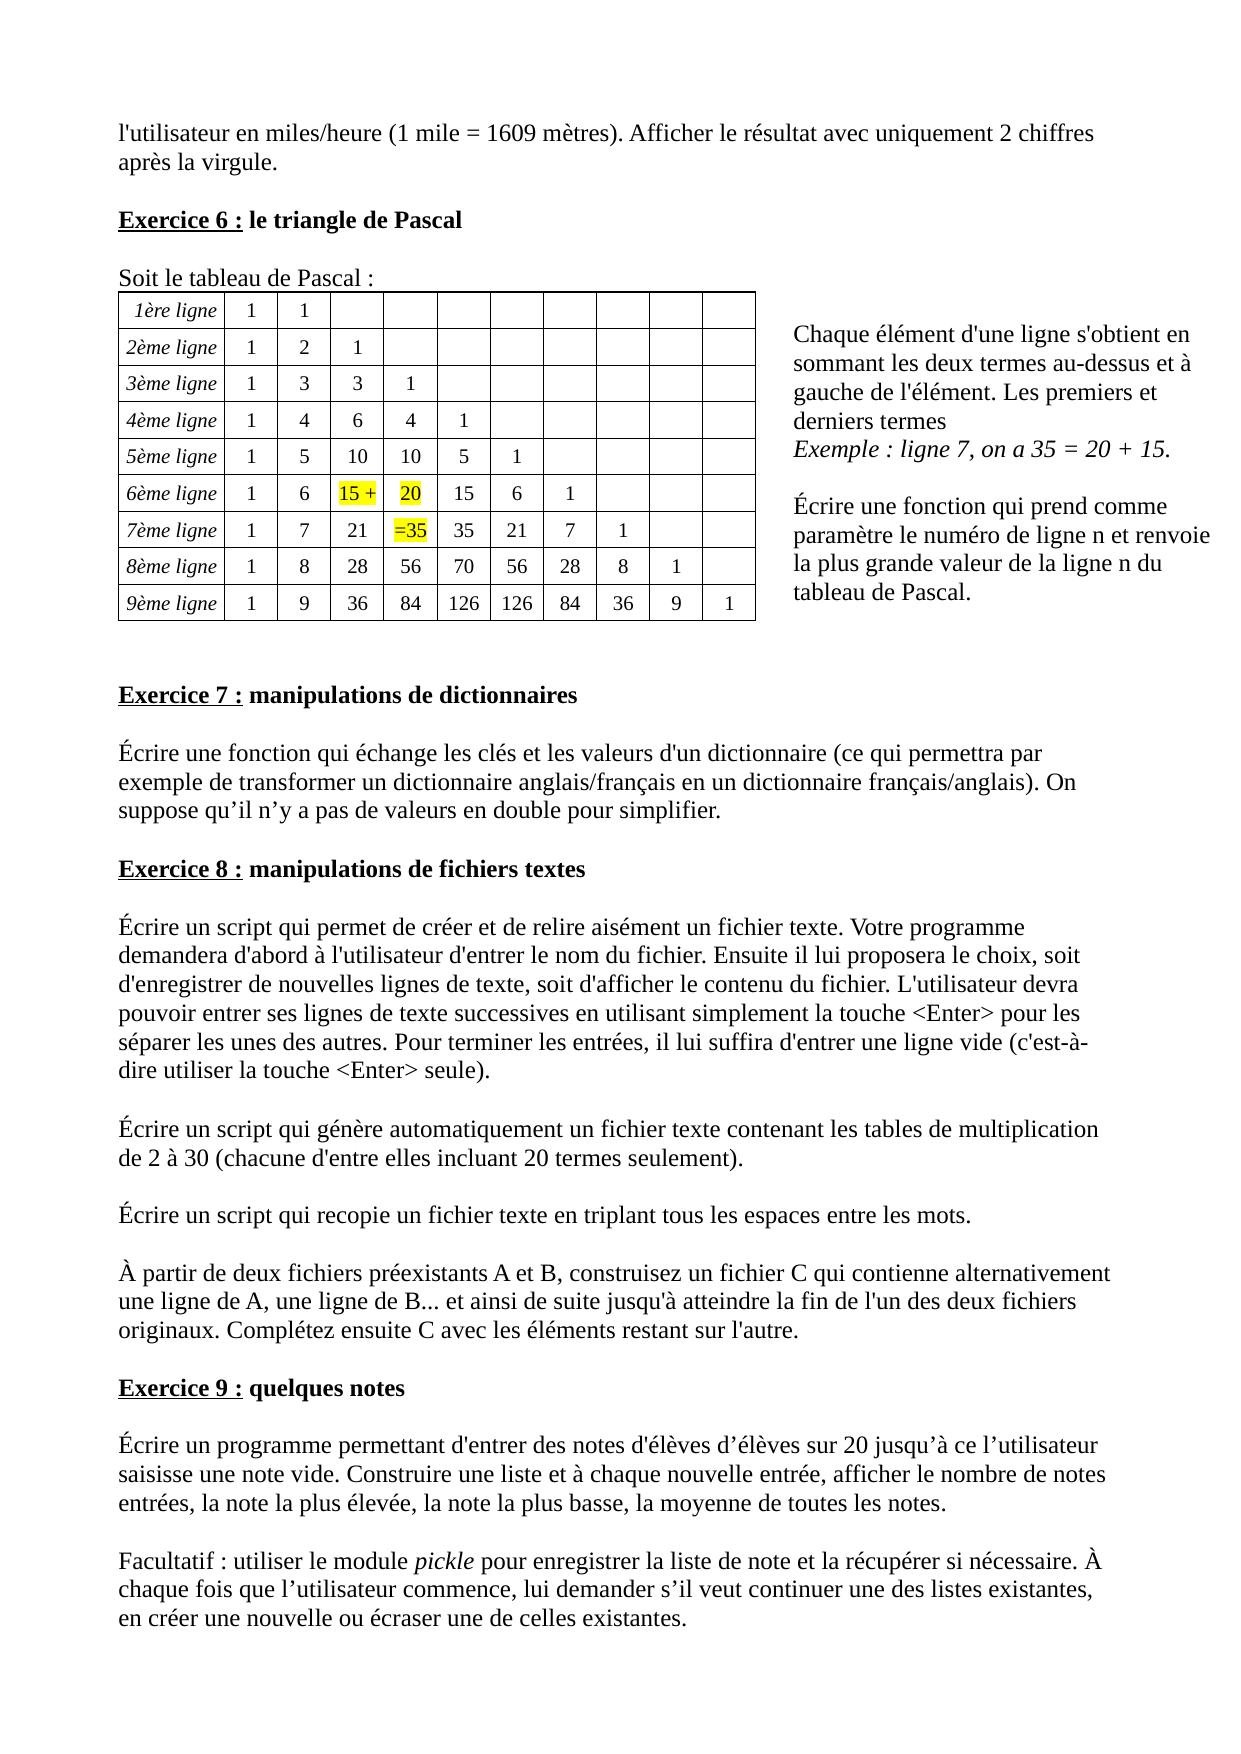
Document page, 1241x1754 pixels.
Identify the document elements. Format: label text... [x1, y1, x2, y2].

table_header [438, 293, 490, 328]
table_cell 15 [438, 475, 490, 511]
table_cell 7ème ligne [119, 512, 224, 547]
table_header [650, 293, 702, 328]
table_cell [544, 329, 596, 364]
table_cell [650, 475, 702, 511]
table_cell 8 [597, 548, 649, 584]
table_cell 126 [438, 585, 490, 620]
table_cell 84 [384, 585, 437, 620]
table_cell 1 [438, 402, 490, 438]
table_cell =35 [384, 512, 437, 547]
table_cell [650, 366, 702, 401]
table_cell 9 [278, 585, 330, 620]
table_cell [597, 439, 649, 474]
text l'utilisateur en miles/heure (1 mile = 1609 mètres). Afficher le résultat avec uniquement 2 chiffres après la virgule. [118, 118, 1122, 176]
table_cell 1 [225, 585, 277, 620]
table_cell [597, 366, 649, 401]
table_cell 1 [384, 366, 437, 401]
table_cell 7 [544, 512, 596, 547]
table_cell 6ème ligne [119, 475, 224, 511]
table_cell 8 [278, 548, 330, 584]
table_cell 28 [331, 548, 383, 584]
text Exercice 7 : manipulations de dictionnaires [118, 680, 1122, 708]
table_cell [491, 329, 543, 364]
table_cell [544, 366, 596, 401]
table_cell [703, 548, 755, 584]
table_cell [438, 329, 490, 364]
table_cell 9ème ligne [119, 585, 224, 620]
text Facultatif : utiliser le module pickle pour enregistrer la liste de note et la récupérer si nécessaire. À chaque fois que l’utilisateur commence, lui demander s’il veut continuer une des listes existantes, en créer une nouvelle ou écraser une de celles existantes. [118, 1546, 1122, 1632]
table_cell [384, 329, 437, 364]
text Exercice 6 : le triangle de Pascal [118, 205, 1122, 234]
table_cell 5ème ligne [119, 439, 224, 474]
table_cell [491, 366, 543, 401]
text Écrire un script qui génère automatiquement un fichier texte contenant les tables de multiplication de 2 à 30 (chacune d'entre elles incluant 20 termes seulement). Écrire un script qui recopie un fichier texte en triplant tous les espaces entre les mots. À partir de deux fichiers préexistants A et B, construisez un fichier C qui contienne alternativement une ligne de A, une ligne de B... et ainsi de suite jusqu'à atteindre la fin de l'un des deux fichiers originaux. Complétez ensuite C avec les éléments restant sur l'autre. [118, 1114, 1122, 1373]
table_cell [703, 439, 755, 474]
table_cell 5 [438, 439, 490, 474]
table_cell 126 [491, 585, 543, 620]
text Exercice 8 : manipulations de fichiers textes [118, 854, 1122, 882]
table_cell 35 [438, 512, 490, 547]
table_cell 3ème ligne [119, 366, 224, 401]
table_cell [703, 512, 755, 547]
table_cell 6 [331, 402, 383, 438]
table_cell [703, 402, 755, 438]
table_cell 56 [384, 548, 437, 584]
table_cell [650, 512, 702, 547]
table_cell 1 [225, 475, 277, 511]
table_cell 10 [384, 439, 437, 474]
table_cell [544, 439, 596, 474]
table_header 1 [225, 293, 277, 328]
table_cell 1 [703, 585, 755, 620]
text Écrire un script qui permet de créer et de relire aisément un fichier texte. Votre programme demandera d'abord à l'utilisateur d'entrer le nom du fichier. Ensuite il lui proposera le choix, soit d'enregistrer de nouvelles lignes de texte, soit d'afficher le contenu du fichier. L'utilisateur devra pouvoir entrer ses lignes de texte successives en utilisant simplement la touche <Enter> pour les séparer les unes des autres. Pour terminer les entrées, il lui suffira d'entrer une ligne vide (c'est-à-dire utiliser la touche <Enter> seule). [118, 912, 1122, 1084]
table_cell [438, 366, 490, 401]
table_cell 1 [225, 439, 277, 474]
table_cell 21 [331, 512, 383, 547]
table_header 1 [278, 293, 330, 328]
table_cell [650, 329, 702, 364]
table_cell 1 [650, 548, 702, 584]
table_header [384, 293, 437, 328]
table_cell 3 [331, 366, 383, 401]
table_cell 5 [278, 439, 330, 474]
table_cell 1 [331, 329, 383, 364]
table_cell 15 + [331, 475, 383, 511]
table_cell [597, 329, 649, 364]
table_cell 56 [491, 548, 543, 584]
table_cell 36 [597, 585, 649, 620]
table_cell 1 [225, 512, 277, 547]
table_cell 3 [278, 366, 330, 401]
table_cell 4 [278, 402, 330, 438]
table_cell [597, 402, 649, 438]
table_cell 1 [225, 329, 277, 364]
table_cell 9 [650, 585, 702, 620]
table_cell 1 [225, 402, 277, 438]
table_cell [703, 475, 755, 511]
table_cell 7 [278, 512, 330, 547]
text Soit le tableau de Pascal : [118, 263, 1122, 291]
table_cell 20 [384, 475, 437, 511]
table_cell 10 [331, 439, 383, 474]
table_cell 1 [544, 475, 596, 511]
table_cell 4 [384, 402, 437, 438]
table_cell 28 [544, 548, 596, 584]
table_cell [650, 402, 702, 438]
table_cell [597, 475, 649, 511]
table_cell [703, 366, 755, 401]
text Écrire une fonction qui échange les clés et les valeurs d'un dictionnaire (ce qui permettra par exemple de transformer un dictionnaire anglais/français en un dictionnaire français/anglais). On suppose qu’il n’y a pas de valeurs en double pour simplifier. [118, 738, 1122, 824]
table_cell 1 [597, 512, 649, 547]
table_cell 21 [491, 512, 543, 547]
table_cell 84 [544, 585, 596, 620]
table_cell 6 [278, 475, 330, 511]
table_cell 4ème ligne [119, 402, 224, 438]
table_header [544, 293, 596, 328]
table_header [331, 293, 383, 328]
text Écrire un programme permettant d'entrer des notes d'élèves d’élèves sur 20 jusqu’à ce l’utilisateur saisisse une note vide. Construire une liste et à chaque nouvelle entrée, afficher le nombre de notes entrées, la note la plus élevée, la note la plus basse, la moyenne de toutes les notes. [118, 1430, 1122, 1516]
table_cell 2ème ligne [119, 329, 224, 364]
table_cell [544, 402, 596, 438]
table_header [597, 293, 649, 328]
table_cell 70 [438, 548, 490, 584]
table_cell 1 [225, 366, 277, 401]
table_cell 1 [225, 548, 277, 584]
table_cell [703, 329, 755, 364]
table_cell 36 [331, 585, 383, 620]
table_cell 1 [491, 439, 543, 474]
table_cell [650, 439, 702, 474]
table_header [491, 293, 543, 328]
table_header 1ère ligne [119, 293, 224, 328]
table_cell 6 [491, 475, 543, 511]
table_header [703, 293, 755, 328]
table_cell [491, 402, 543, 438]
table_cell 2 [278, 329, 330, 364]
text Exercice 9 : quelques notes [118, 1373, 1122, 1401]
table_cell 8ème ligne [119, 548, 224, 584]
